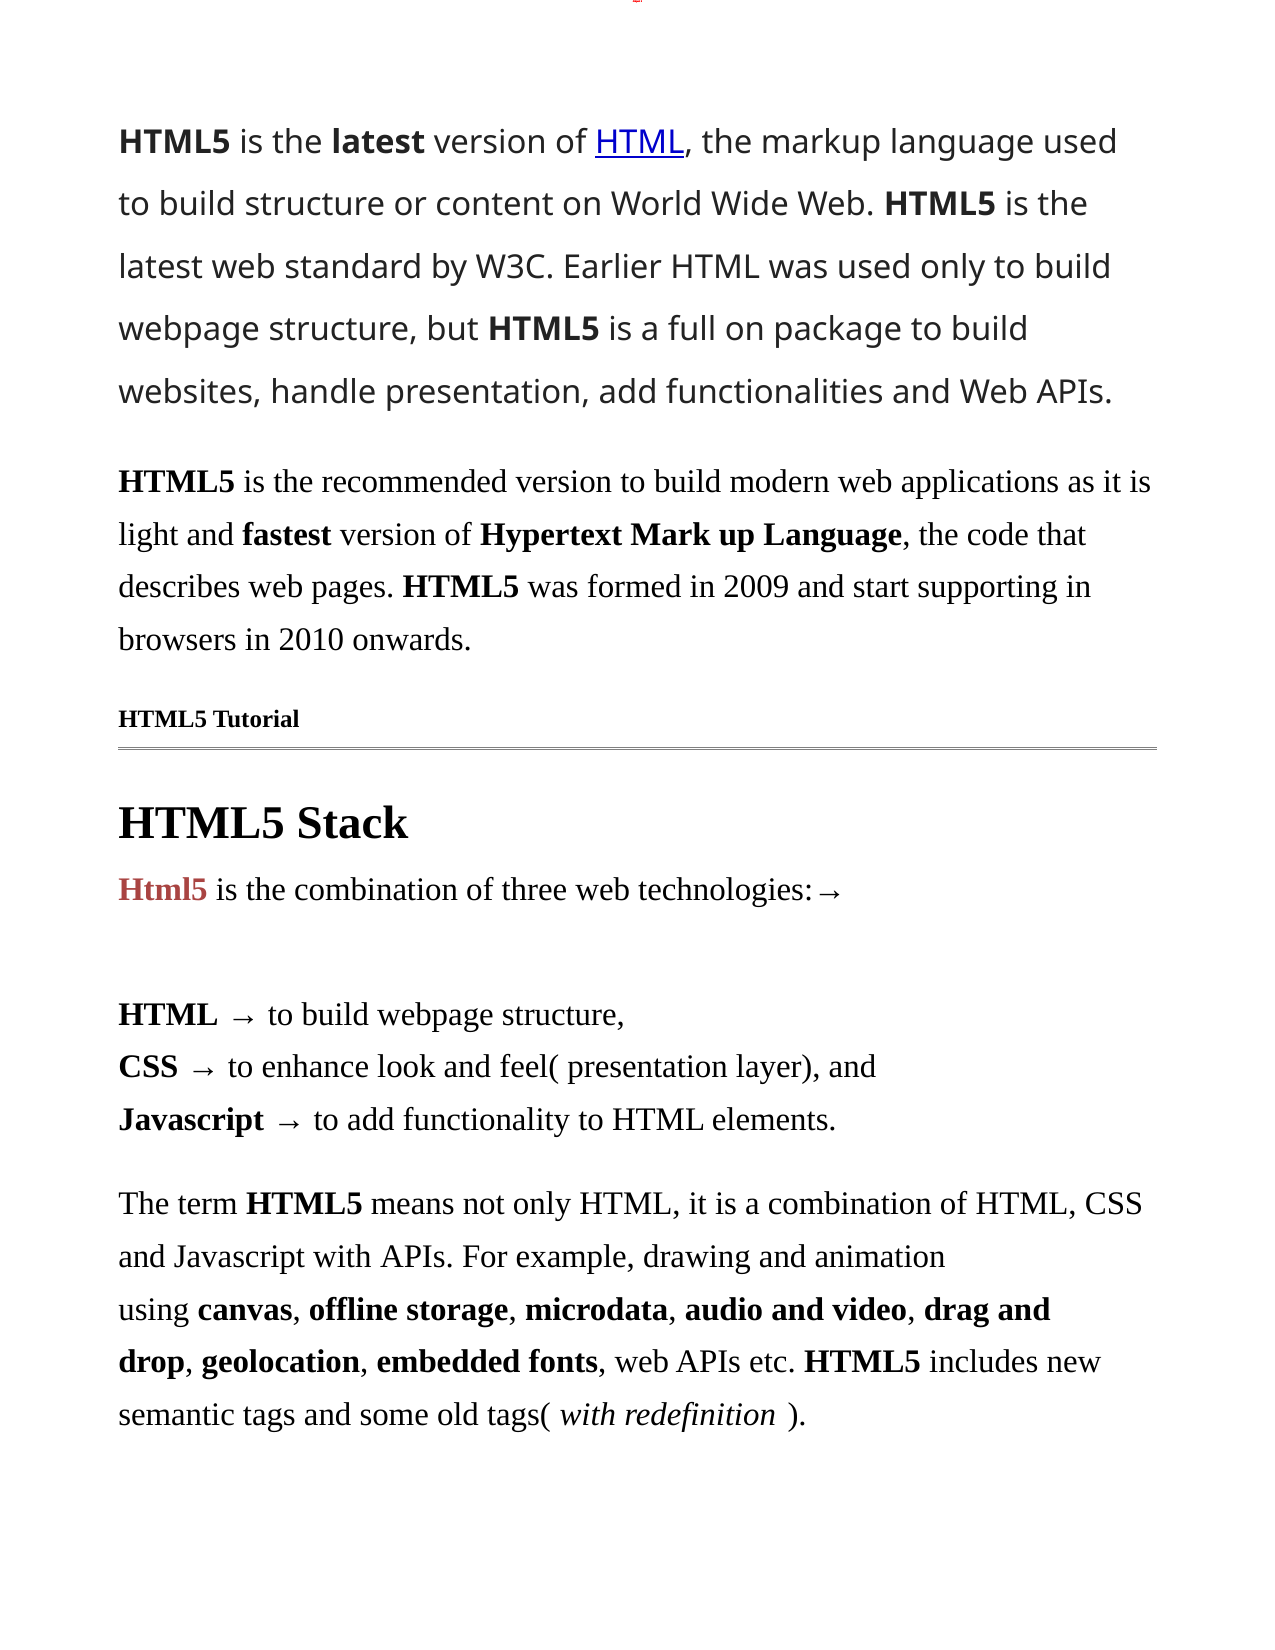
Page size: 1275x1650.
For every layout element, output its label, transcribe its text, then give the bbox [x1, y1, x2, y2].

text The term HTML5 means not only HTML, it is a combination of HTML, CSS and Javascript with APIs. For example, drawing and animation using canvas, offline storage, microdata, audio and video, drag and drop, geolocation, embedded fonts, web APIs etc. HTML5 includes new semantic tags and some old tags( with redefinition ). [118, 1184, 1157, 1432]
text Html5 is the combination of three web technologies:→ [118, 869, 1157, 907]
text HTML → to build webpage structure, CSS → to enhance look and feel( presentation layer), and Javascript → to add functionality to HTML elements. [118, 994, 1157, 1138]
subtitle HTML5 Stack [118, 794, 1157, 848]
text HTML5 is the latest version of HTML, the markup language used to build structure or content on World Wide Web. HTML5 is the latest web standard by W3C. Earlier HTML was used only to build webpage structure, but HTML5 is a full on package to build websites, handle presentation, add functionalities and Web APIs. [118, 118, 1157, 413]
text HTML5 Tutorial [118, 704, 1157, 733]
text HTML5 is the recommended version to build modern web applications as it is light and fastest version of Hypertext Mark up Language, the code that describes web pages. HTML5 was formed in 2009 and start supporting in browsers in 2010 onwards. [118, 462, 1157, 658]
